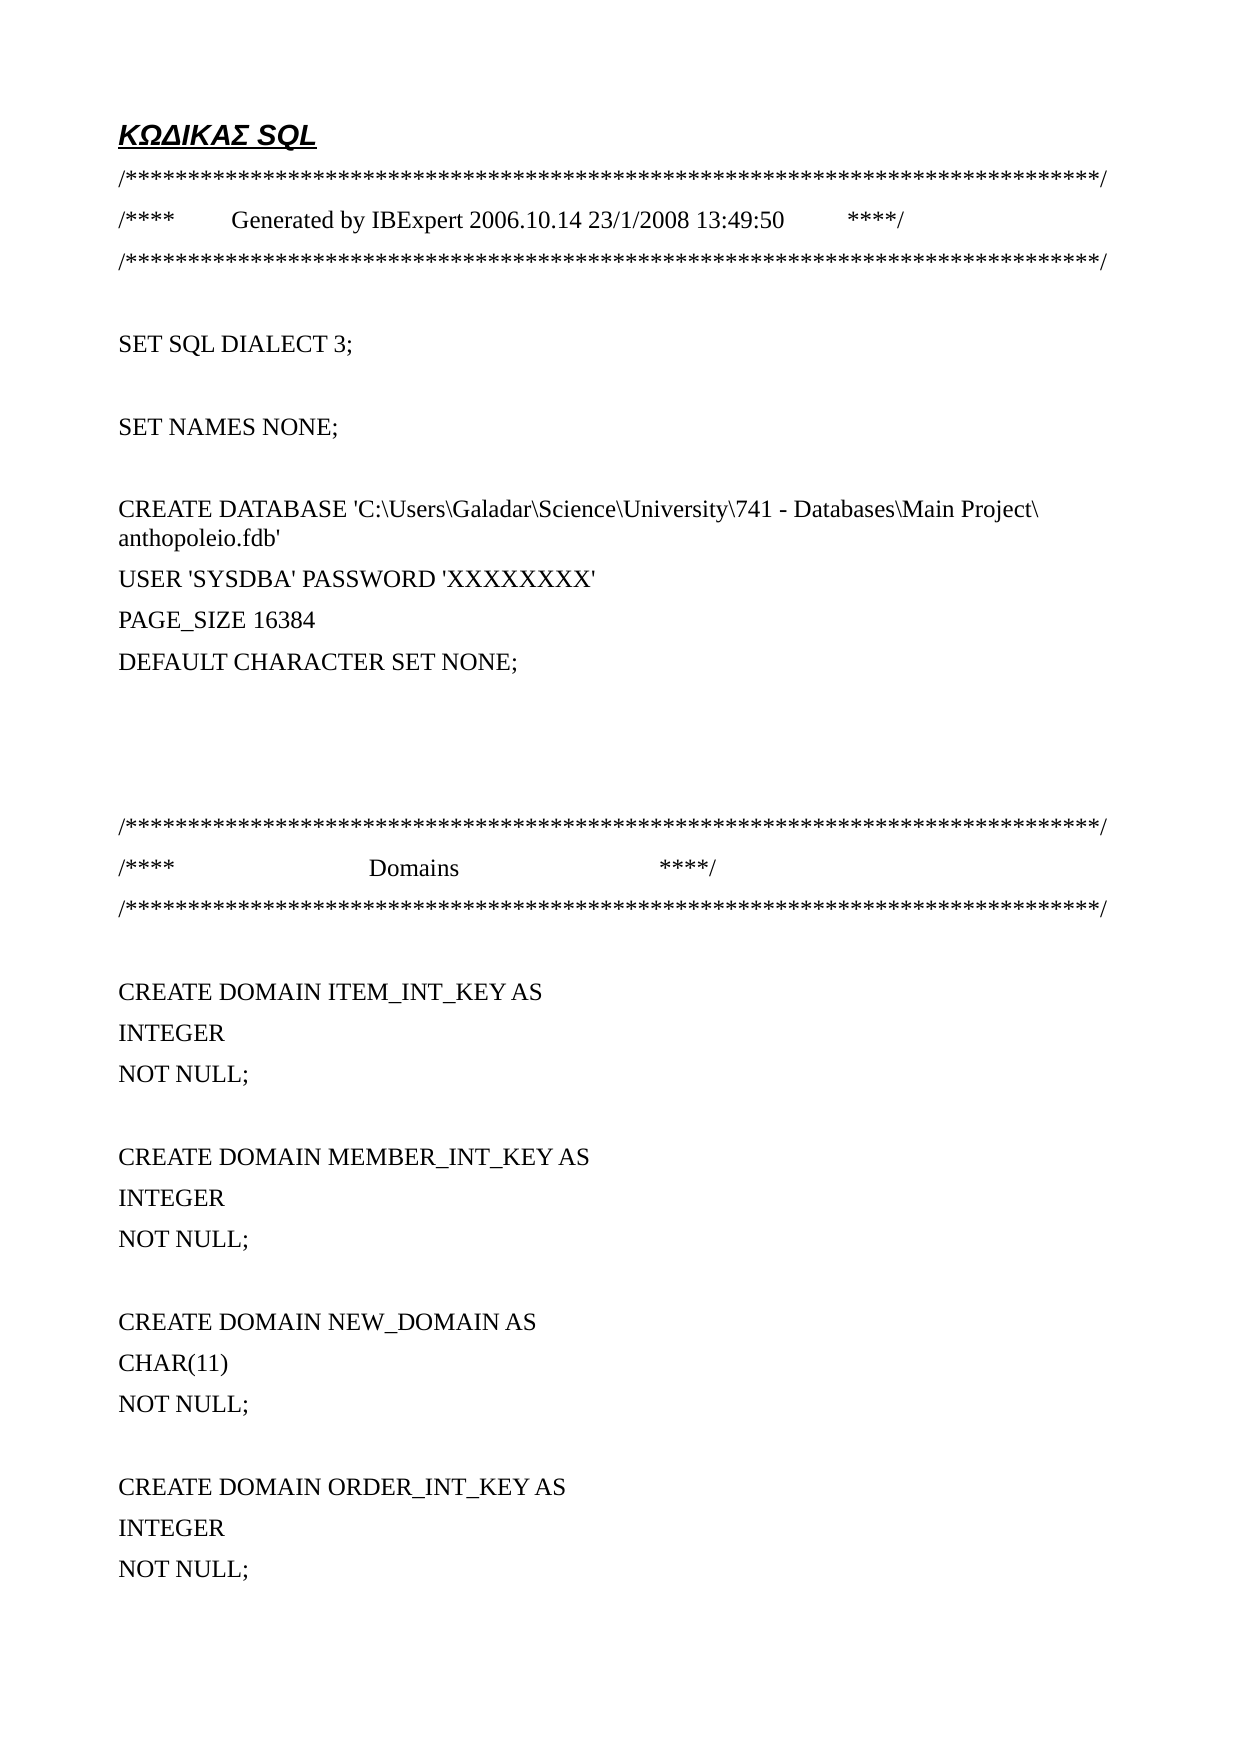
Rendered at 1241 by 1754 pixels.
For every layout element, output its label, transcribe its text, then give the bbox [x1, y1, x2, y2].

text NOT NULL; [118, 1554, 1122, 1583]
text SET NAMES NONE; [118, 412, 1122, 440]
text /******************************************************************************/ [118, 164, 1122, 193]
text CREATE DOMAIN ITEM_INT_KEY AS [118, 977, 1122, 1005]
text NOT NULL; [118, 1059, 1122, 1088]
text PAGE_SIZE 16384 [118, 605, 1122, 634]
text NOT NULL; [118, 1224, 1122, 1253]
text SET SQL DIALECT 3; [118, 329, 1122, 358]
text USER 'SYSDBA' PASSWORD 'XXXXXXXX' [118, 564, 1122, 593]
text CHAR(11) [118, 1348, 1122, 1377]
text /******************************************************************************/ [118, 247, 1122, 275]
text NOT NULL; [118, 1389, 1122, 1418]
text /**** Domains ****/ [118, 853, 1122, 882]
text /**** Generated by IBExpert 2006.10.14 23/1/2008 13:49:50 ****/ [118, 205, 1122, 234]
text CREATE DOMAIN NEW_DOMAIN AS [118, 1307, 1122, 1335]
text INTEGER [118, 1018, 1122, 1047]
text CREATE DATABASE 'C:\Users\Galadar\Science\University\741 - Databases\Main Project\anthopoleio.fdb' [118, 494, 1122, 552]
text DEFAULT CHARACTER SET NONE; [118, 647, 1122, 675]
text INTEGER [118, 1513, 1122, 1542]
text INTEGER [118, 1183, 1122, 1212]
subtitle ΚΩΔΙΚΑΣ SQL [118, 118, 1122, 152]
text /******************************************************************************/ [118, 894, 1122, 923]
text CREATE DOMAIN MEMBER_INT_KEY AS [118, 1142, 1122, 1170]
text /******************************************************************************/ [118, 812, 1122, 840]
text CREATE DOMAIN ORDER_INT_KEY AS [118, 1472, 1122, 1500]
